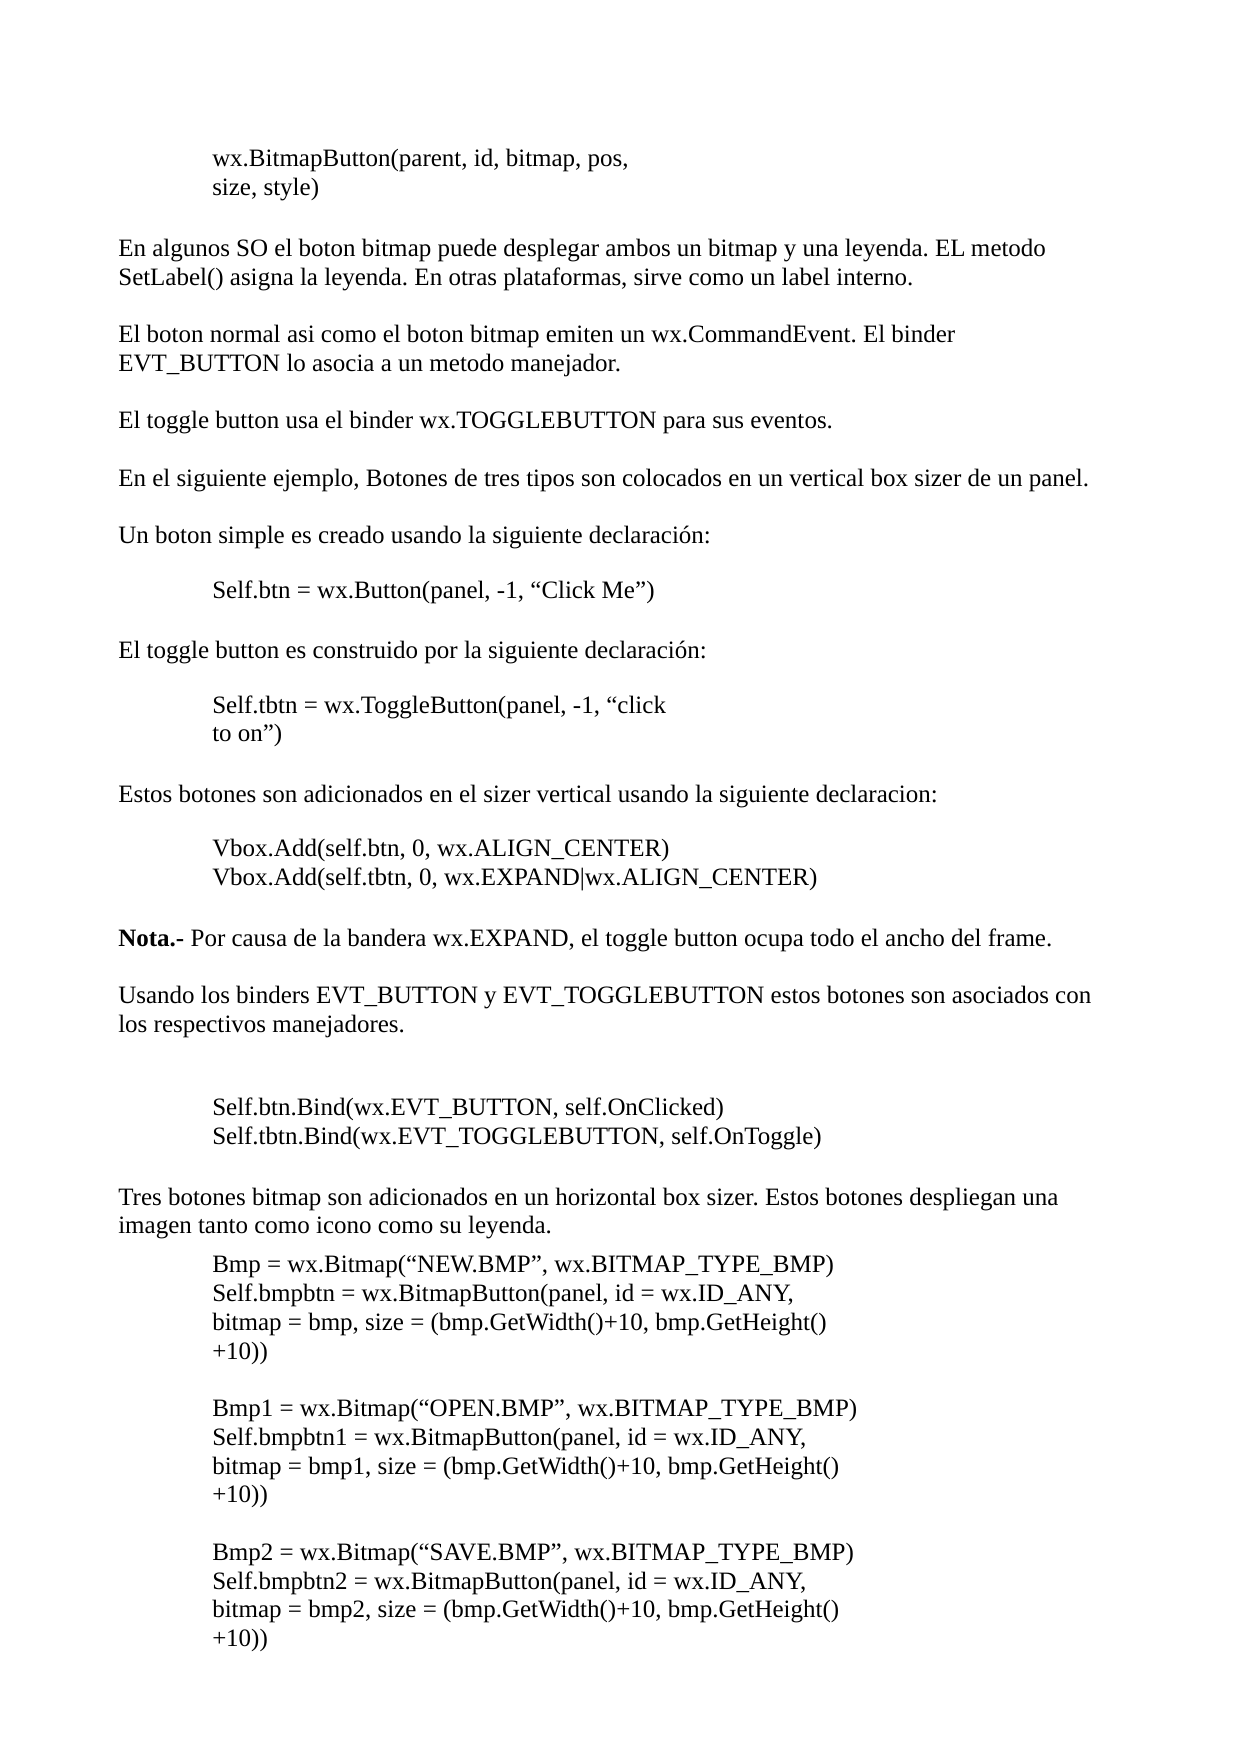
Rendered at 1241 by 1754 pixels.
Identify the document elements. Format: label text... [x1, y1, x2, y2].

text Un boton simple es creado usando la siguiente declaración: [118, 521, 1122, 549]
text Tres botones bitmap son adicionados en un horizontal box sizer. Estos botones despliegan una imagen tanto como icono como su leyenda. [118, 1182, 1122, 1239]
text En algunos SO el boton bitmap puede desplegar ambos un bitmap y una leyenda. EL metodo SetLabel() asigna la leyenda. En otras plataformas, sirve como un label interno. [118, 233, 1122, 291]
text En el siguiente ejemplo, Botones de tres tipos son colocados en un vertical box sizer de un panel. [118, 463, 1122, 492]
text Estos botones son adicionados en el sizer vertical usando la siguiente declaracion: [118, 779, 1122, 808]
text Nota.- Por causa de la bandera wx.EXPAND, el toggle button ocupa todo el ancho del frame. [118, 923, 1122, 952]
text El boton normal asi como el boton bitmap emiten un wx.CommandEvent. El binder EVT_BUTTON lo asocia a un metodo manejador. [118, 319, 1122, 377]
text El toggle button es construido por la siguiente declaración: [118, 636, 1122, 664]
text El toggle button usa el binder wx.TOGGLEBUTTON para sus eventos. [118, 406, 1122, 434]
text Usando los binders EVT_BUTTON y EVT_TOGGLEBUTTON estos botones son asociados con los respectivos manejadores. [118, 981, 1122, 1038]
